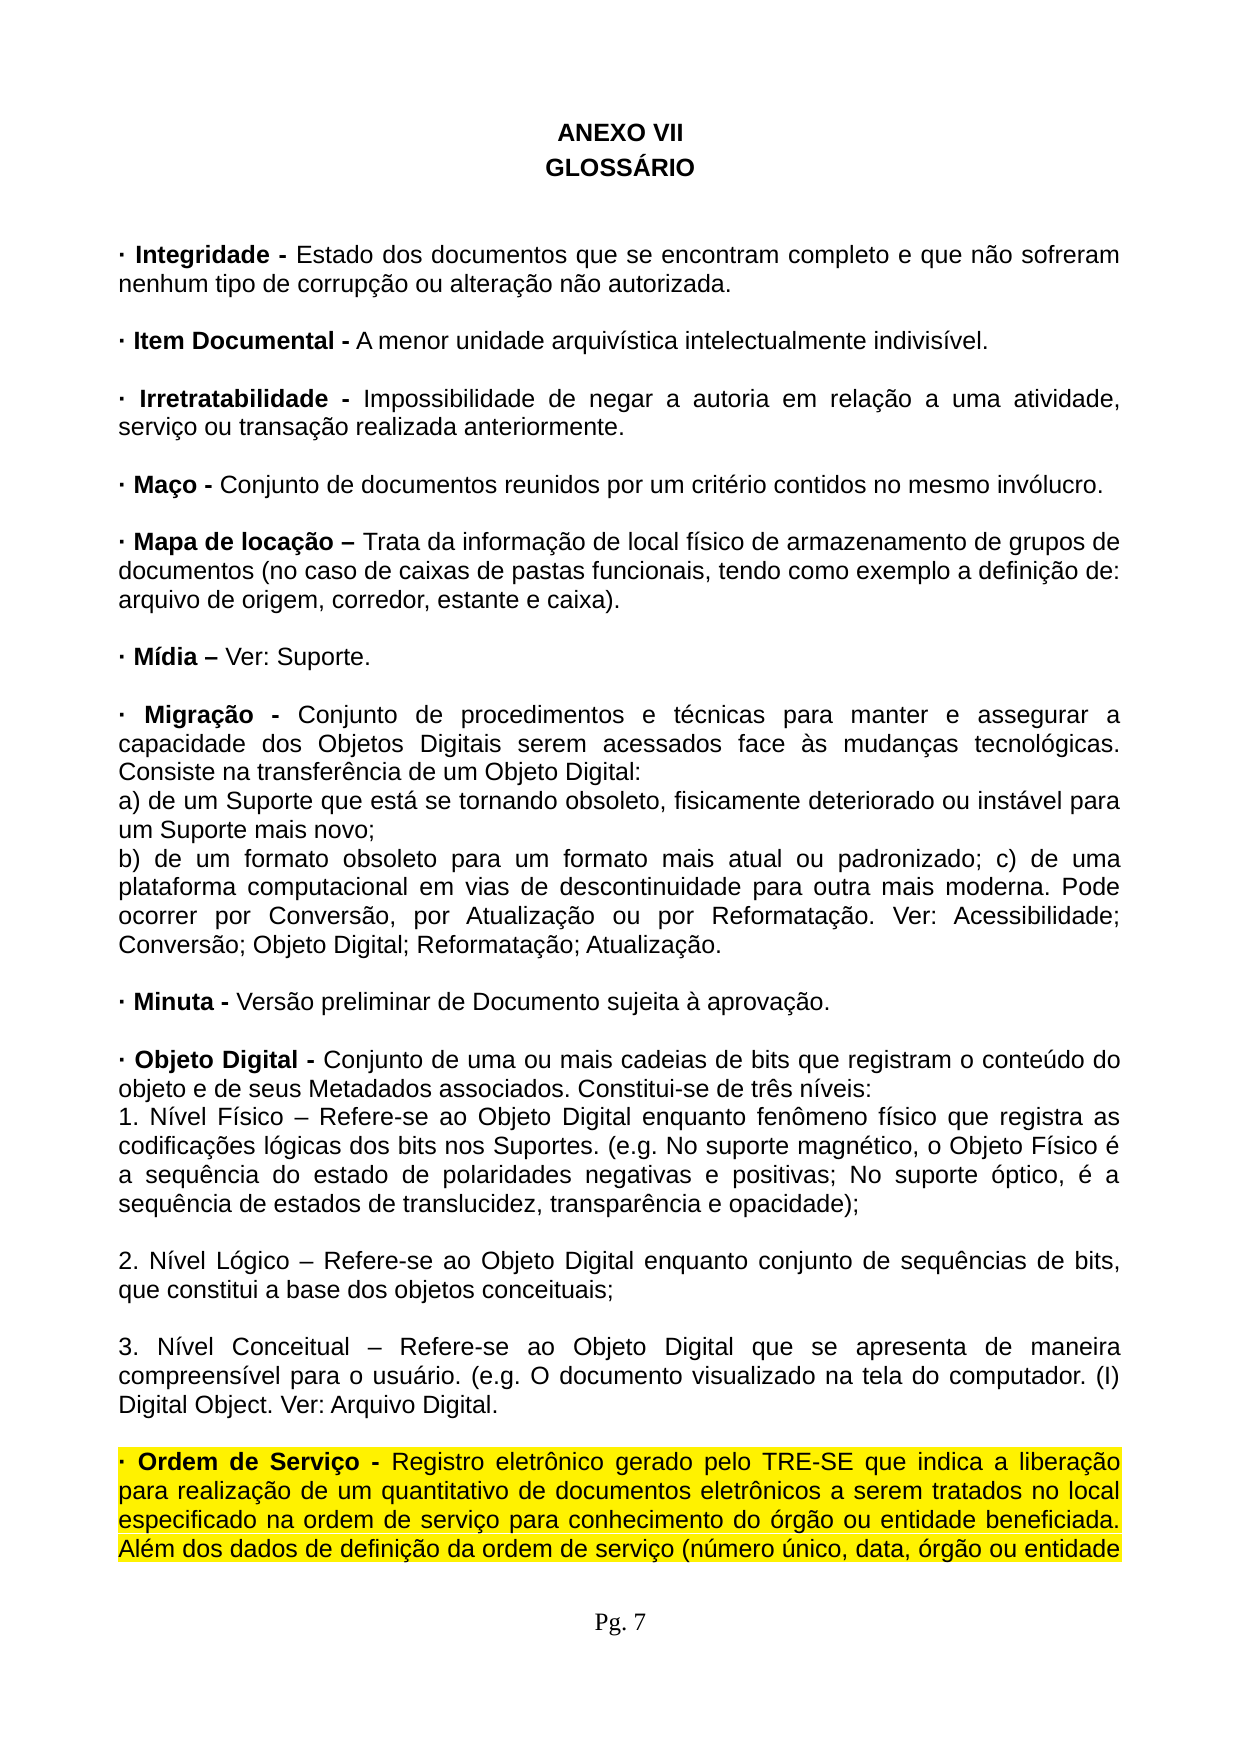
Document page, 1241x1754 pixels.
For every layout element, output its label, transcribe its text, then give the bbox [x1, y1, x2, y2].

text · Ordem de Serviço - Registro eletrônico gerado pelo TRE-SE que indica a liberação para realização de um quantitativo de documentos eletrônicos a serem tratados no local especificado na ordem de serviço para conhecimento do órgão ou entidade beneficiada. Além dos dados de definição da ordem de serviço (número único, data, órgão ou entidade [118, 1447, 1122, 1562]
text b) de um formato obsoleto para um formato mais atual ou padronizado; c) de uma plataforma computacional em vias de descontinuidade para outra mais moderna. Pode ocorrer por Conversão, por Atualização ou por Reformatação. Ver: Acessibilidade; Conversão; Objeto Digital; Reformatação; Atualização. [118, 843, 1122, 958]
text · Irretratabilidade - Impossibilidade de negar a autoria em relação a uma atividade, serviço ou transação realizada anteriormente. [118, 383, 1122, 441]
text · Mapa de locação – Trata da informação de local físico de armazenamento de grupos de documentos (no caso de caixas de pastas funcionais, tendo como exemplo a definição de: arquivo de origem, corredor, estante e caixa). [118, 527, 1122, 613]
text · Objeto Digital - Conjunto de uma ou mais cadeias de bits que registram o conteúdo do objeto e de seus Metadados associados. Constitui-se de três níveis: [118, 1045, 1122, 1102]
text · Minuta - Versão preliminar de Documento sujeita à aprovação. [118, 987, 1122, 1016]
text · Item Documental - A menor unidade arquivística intelectualmente indivisível. [118, 326, 1122, 355]
text · Mídia – Ver: Suporte. [118, 642, 1122, 671]
text 2. Nível Lógico – Refere-se ao Objeto Digital enquanto conjunto de sequências de bits, que constitui a base dos objetos conceituais; [118, 1246, 1122, 1303]
text · Maço - Conjunto de documentos reunidos por um critério contidos no mesmo invólucro. [118, 470, 1122, 498]
text · Migração - Conjunto de procedimentos e técnicas para manter e assegurar a capacidade dos Objetos Digitais serem acessados face às mudanças tecnológicas. Consiste na transferência de um Objeto Digital: [118, 700, 1122, 786]
text · Integridade - Estado dos documentos que se encontram completo e que não sofreram nenhum tipo de corrupção ou alteração não autorizada. [118, 240, 1122, 297]
text a) de um Suporte que está se tornando obsoleto, fisicamente deteriorado ou instável para um Suporte mais novo; [118, 786, 1122, 843]
text 3. Nível Conceitual – Refere-se ao Objeto Digital que se apresenta de maneira compreensível para o usuário. (e.g. O documento visualizado na tela do computador. (I) Digital Object. Ver: Arquivo Digital. [118, 1332, 1122, 1418]
text 1. Nível Físico – Refere-se ao Objeto Digital enquanto fenômeno físico que registra as codificações lógicas dos bits nos Suportes. (e.g. No suporte magnético, o Objeto Físico é a sequência do estado de polaridades negativas e positivas; No suporte óptico, é a sequência de estados de translucidez, transparência e opacidade); [118, 1102, 1122, 1217]
